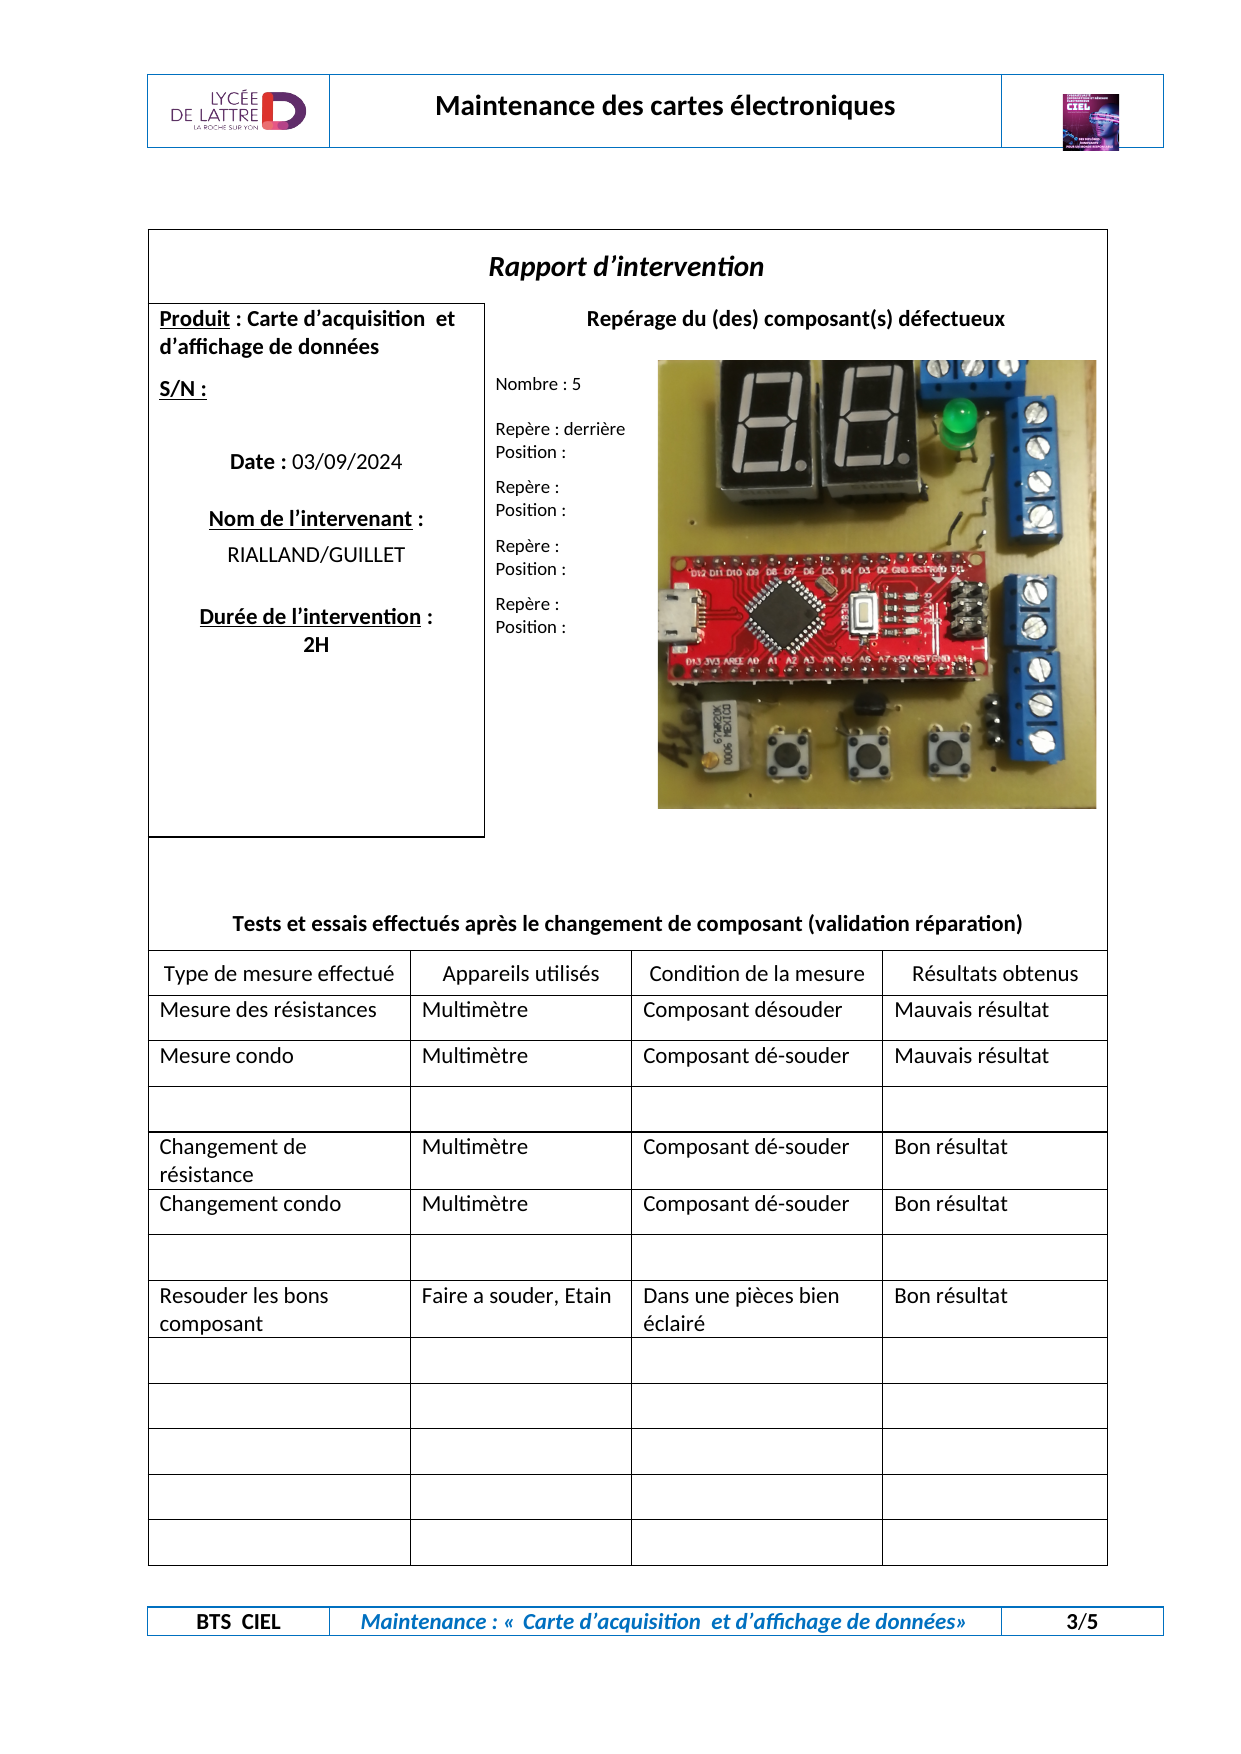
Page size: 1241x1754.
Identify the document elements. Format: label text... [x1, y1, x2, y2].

table_cell [149, 1520, 410, 1565]
table_cell Changement de résistance [149, 1133, 410, 1188]
table_cell Faire a souder, Etain [411, 1281, 631, 1337]
table_cell Composant dé-souder [632, 1041, 882, 1086]
table_cell Multimètre [411, 1190, 631, 1234]
table_cell [883, 1520, 1107, 1565]
table_cell [149, 1475, 410, 1519]
table_cell [883, 1338, 1107, 1382]
table_cell Résultats obtenus [883, 951, 1107, 994]
table_cell Resouder les bons composant [149, 1281, 410, 1337]
table_cell Bon résultat [883, 1281, 1107, 1337]
table_cell [883, 1384, 1107, 1428]
table_cell [632, 1338, 882, 1382]
table_cell S/N : [149, 360, 484, 417]
table_cell [632, 1475, 882, 1519]
table_cell Bon résultat [883, 1133, 1107, 1188]
table_cell [149, 684, 484, 836]
table_cell [149, 1087, 410, 1131]
table_cell RIALLAND/GUILLET [149, 533, 484, 576]
table_cell [883, 1429, 1107, 1474]
table_cell Multimètre [411, 996, 631, 1040]
table_header Rapport d’intervention [149, 230, 1107, 303]
table_cell Mauvais résultat [883, 996, 1107, 1040]
table_cell Appareils utilisés [411, 951, 631, 994]
table_cell Composant dé-souder [632, 1133, 882, 1188]
table_cell [632, 1235, 882, 1280]
table_cell [411, 1338, 631, 1382]
table_cell Multimètre [411, 1041, 631, 1086]
table_cell Tests et essais effectués après le changement de composant (validation réparation) [149, 836, 1107, 950]
table_cell Durée de l’intervention : 2H [149, 576, 484, 684]
table_cell [149, 1384, 410, 1428]
table_cell Type de mesure effectué [149, 951, 410, 994]
table_cell [411, 1235, 631, 1280]
table_cell [411, 1520, 631, 1565]
table_cell [411, 1429, 631, 1474]
table_cell Produit : Carte d’acquisition et d’affichage de données [149, 304, 484, 360]
table_cell Nombre : 5 [485, 360, 647, 417]
table_cell [411, 1384, 631, 1428]
table_cell Repérage du (des) composant(s) défectueux [485, 303, 1107, 360]
table_cell [411, 1475, 631, 1519]
table_cell Mesure condo [149, 1041, 410, 1086]
table_cell Dans une pièces bien éclairé [632, 1281, 882, 1337]
table_cell [411, 1087, 631, 1131]
table_cell [485, 684, 647, 836]
table_cell Nom de l’intervenant : [149, 505, 484, 533]
table_cell [632, 1429, 882, 1474]
table_cell [149, 1429, 410, 1474]
table_cell Composant désouder [632, 996, 882, 1040]
table_cell [149, 1235, 410, 1280]
table_cell [632, 1087, 882, 1131]
table_cell Bon résultat [883, 1190, 1107, 1234]
table_cell Repère : derrière Position : Repère : Position : Repère : Position : Repère : Position : [485, 417, 647, 684]
table_cell Changement condo [149, 1190, 410, 1234]
table_cell [883, 1087, 1107, 1131]
table_cell [149, 1338, 410, 1382]
table_cell [883, 1475, 1107, 1519]
table_cell Condition de la mesure [632, 951, 882, 994]
table_cell Composant dé-souder [632, 1190, 882, 1234]
table_cell [632, 1384, 882, 1428]
table_cell [632, 1520, 882, 1565]
table_cell Mauvais résultat [883, 1041, 1107, 1086]
table_cell [883, 1235, 1107, 1280]
table_cell Multimètre [411, 1133, 631, 1188]
table_cell Mesure des résistances [149, 996, 410, 1040]
table_cell [647, 360, 1107, 836]
table_cell Date : 03/09/2024 [149, 417, 484, 504]
